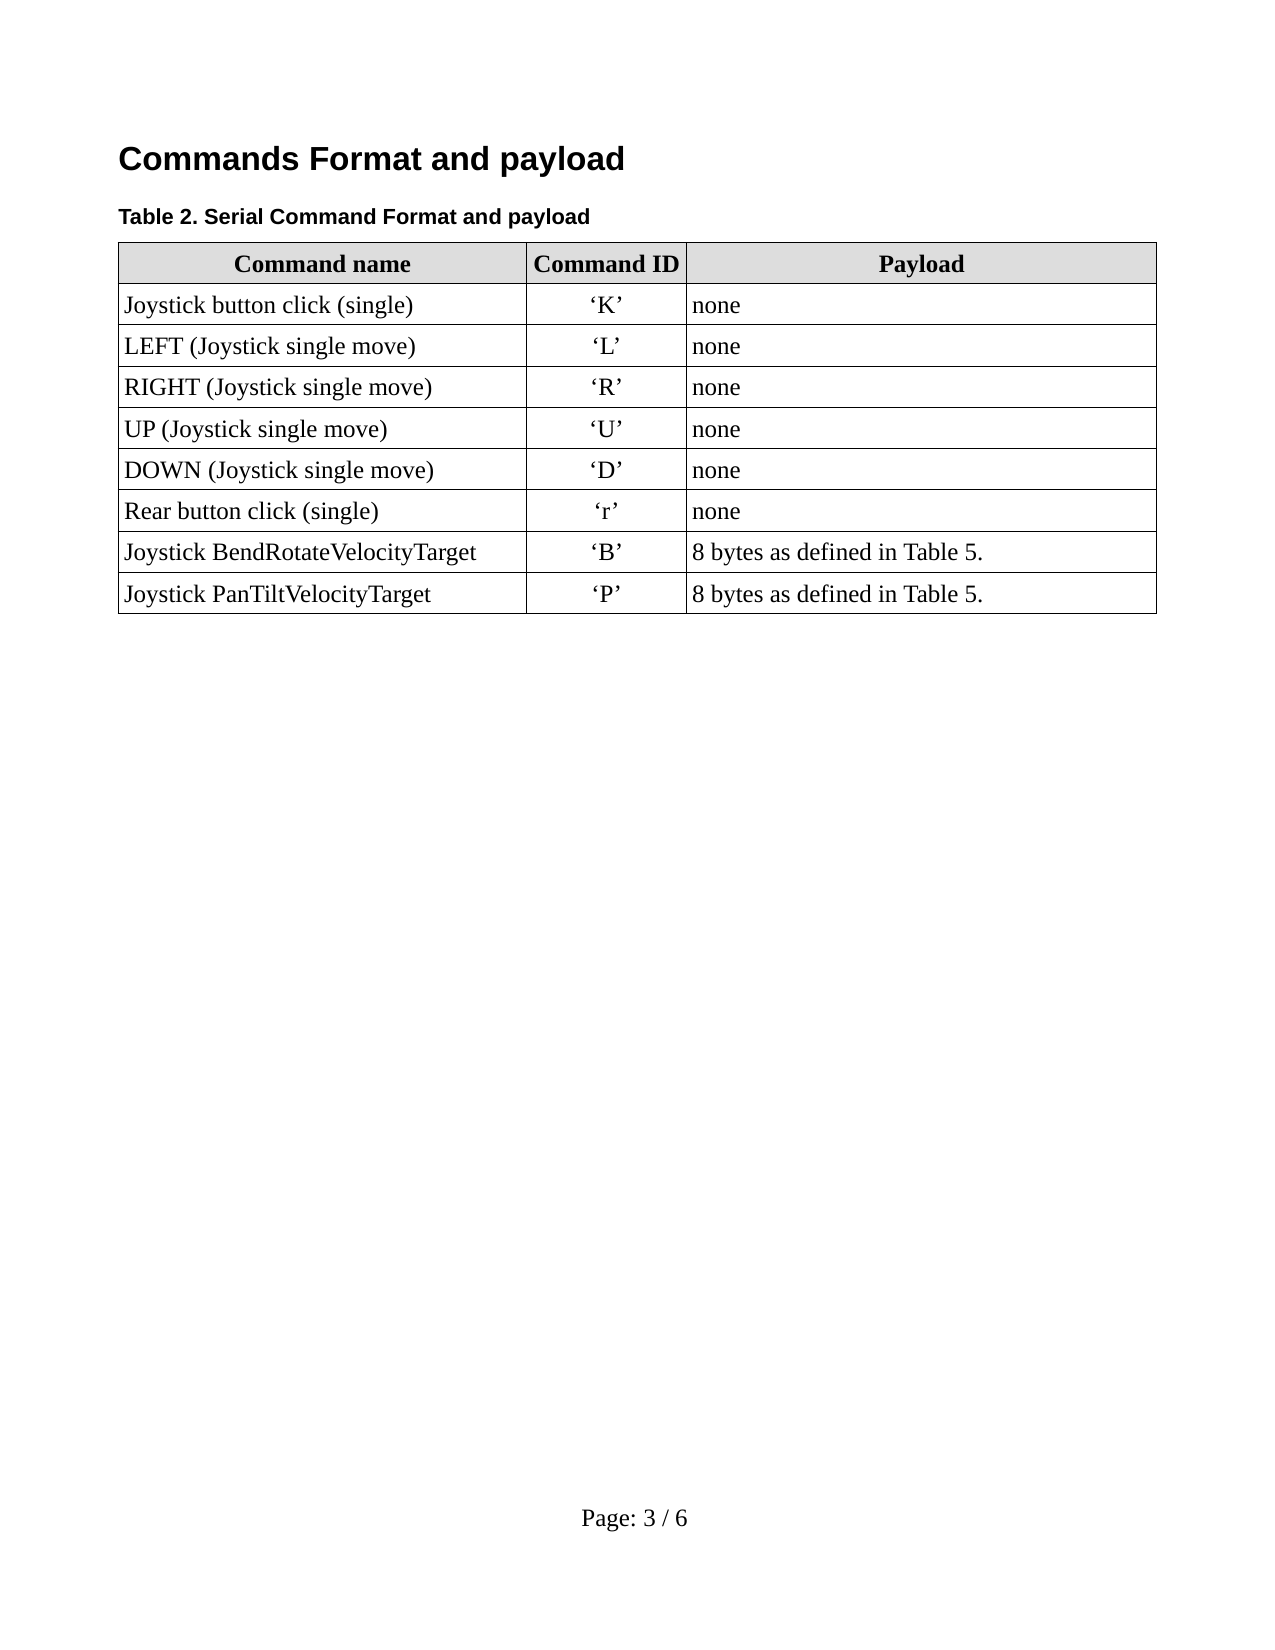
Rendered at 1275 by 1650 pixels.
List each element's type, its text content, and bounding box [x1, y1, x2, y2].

table_cell ‘B’ [527, 532, 686, 572]
subtitle Table 2. Serial Command Format and payload [118, 204, 1157, 229]
table_cell none [687, 449, 1156, 489]
table_cell ‘L’ [527, 325, 686, 366]
table_cell none [687, 284, 1156, 324]
table_cell LEFT (Joystick single move) [119, 325, 526, 366]
table_cell Joystick button click (single) [119, 284, 526, 324]
table_cell Joystick PanTiltVelocityTarget [119, 573, 526, 613]
table_cell none [687, 367, 1156, 407]
table_cell DOWN (Joystick single move) [119, 449, 526, 489]
table_cell ‘R’ [527, 367, 686, 407]
table_cell 8 bytes as defined in Table 5. [687, 573, 1156, 613]
table_cell 8 bytes as defined in Table 5. [687, 532, 1156, 572]
table_cell UP (Joystick single move) [119, 408, 526, 448]
table_cell Rear button click (single) [119, 490, 526, 531]
table_cell none [687, 490, 1156, 531]
table_cell ‘r’ [527, 490, 686, 531]
table_cell ‘P’ [527, 573, 686, 613]
table_header Payload [687, 243, 1156, 283]
table_cell ‘K’ [527, 284, 686, 324]
table_cell ‘D’ [527, 449, 686, 489]
table_cell ‘U’ [527, 408, 686, 448]
table_cell Joystick BendRotateVelocityTarget [119, 532, 526, 572]
table_cell none [687, 408, 1156, 448]
table_header Command ID [527, 243, 686, 283]
table_header Command name [119, 243, 526, 283]
subtitle Commands Format and payload [118, 139, 1157, 178]
table_cell RIGHT (Joystick single move) [119, 367, 526, 407]
table_cell none [687, 325, 1156, 366]
